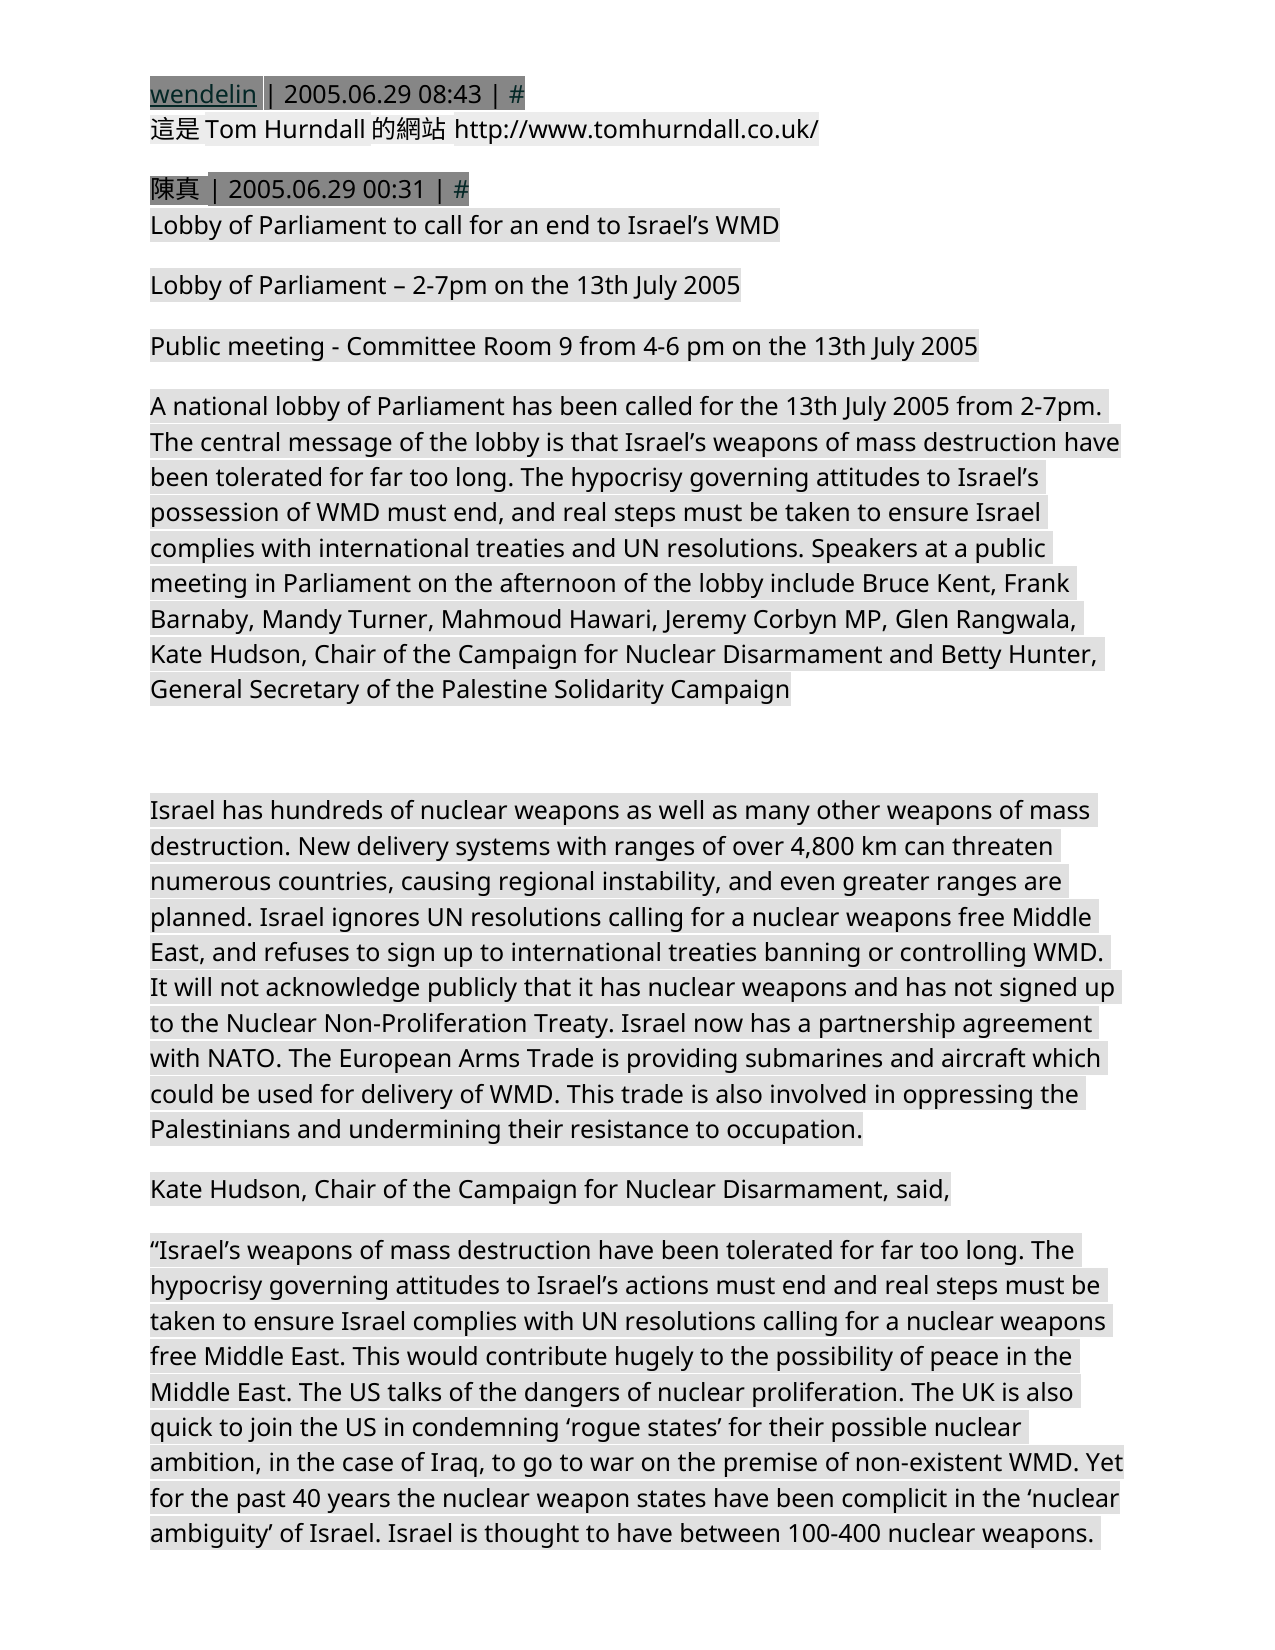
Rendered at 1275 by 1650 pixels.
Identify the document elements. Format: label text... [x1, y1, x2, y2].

text wendelin | 2005.06.29 08:43 | # [150, 75, 1125, 110]
text Israel has hundreds of nuclear weapons as well as many other weapons of mass destruction. New delivery systems with ranges of over 4,800 km can threaten numerous countries, causing regional instability, and even greater ranges are planned. Israel ignores UN resolutions calling for a nuclear weapons free Middle East, and refuses to sign up to international treaties banning or controlling WMD. It will not acknowledge publicly that it has nuclear weapons and has not signed up to the Nuclear Non-Proliferation Treaty. Israel now has a partnership agreement with NATO. The European Arms Trade is providing submarines and aircraft which could be used for delivery of WMD. This trade is also involved in oppressing the Palestinians and undermining their resistance to occupation. [150, 792, 1125, 1146]
text 這是Tom Hurndall的網站 http://www.tomhurndall.co.uk/ [150, 110, 1125, 146]
text Lobby of Parliament to call for an end to Israel’s WMD [150, 206, 1125, 242]
text Lobby of Parliament – 2-7pm on the 13th July 2005 [150, 267, 1125, 302]
text Public meeting - Committee Room 9 from 4-6 pm on the 13th July 2005 [150, 327, 1125, 362]
text A national lobby of Parliament has been called for the 13th July 2005 from 2-7pm. The central message of the lobby is that Israel’s weapons of mass destruction have been tolerated for far too long. The hypocrisy governing attitudes to Israel’s possession of WMD must end, and real steps must be taken to ensure Israel complies with international treaties and UN resolutions. Speakers at a public meeting in Parliament on the afternoon of the lobby include Bruce Kent, Frank Barnaby, Mandy Turner, Mahmoud Hawari, Jeremy Corbyn MP, Glen Rangwala, Kate Hudson, Chair of the Campaign for Nuclear Disarmament and Betty Hunter, General Secretary of the Palestine Solidarity Campaign [150, 387, 1125, 706]
text Kate Hudson, Chair of the Campaign for Nuclear Disarmament, said, [150, 1171, 1125, 1206]
text 陳真 | 2005.06.29 00:31 | # [150, 171, 1125, 206]
text “Israel’s weapons of mass destruction have been tolerated for far too long. The hypocrisy governing attitudes to Israel’s actions must end and real steps must be taken to ensure Israel complies with UN resolutions calling for a nuclear weapons free Middle East. This would contribute hugely to the possibility of peace in the Middle East. The US talks of the dangers of nuclear proliferation. The UK is also quick to join the US in condemning ‘rogue states’ for their possible nuclear ambition, in the case of Iraq, to go to war on the premise of non-existent WMD. Yet for the past 40 years the nuclear weapon states have been complicit in the ‘nuclear ambiguity’ of Israel. Israel is thought to have between 100-400 nuclear weapons. [150, 1231, 1125, 1550]
